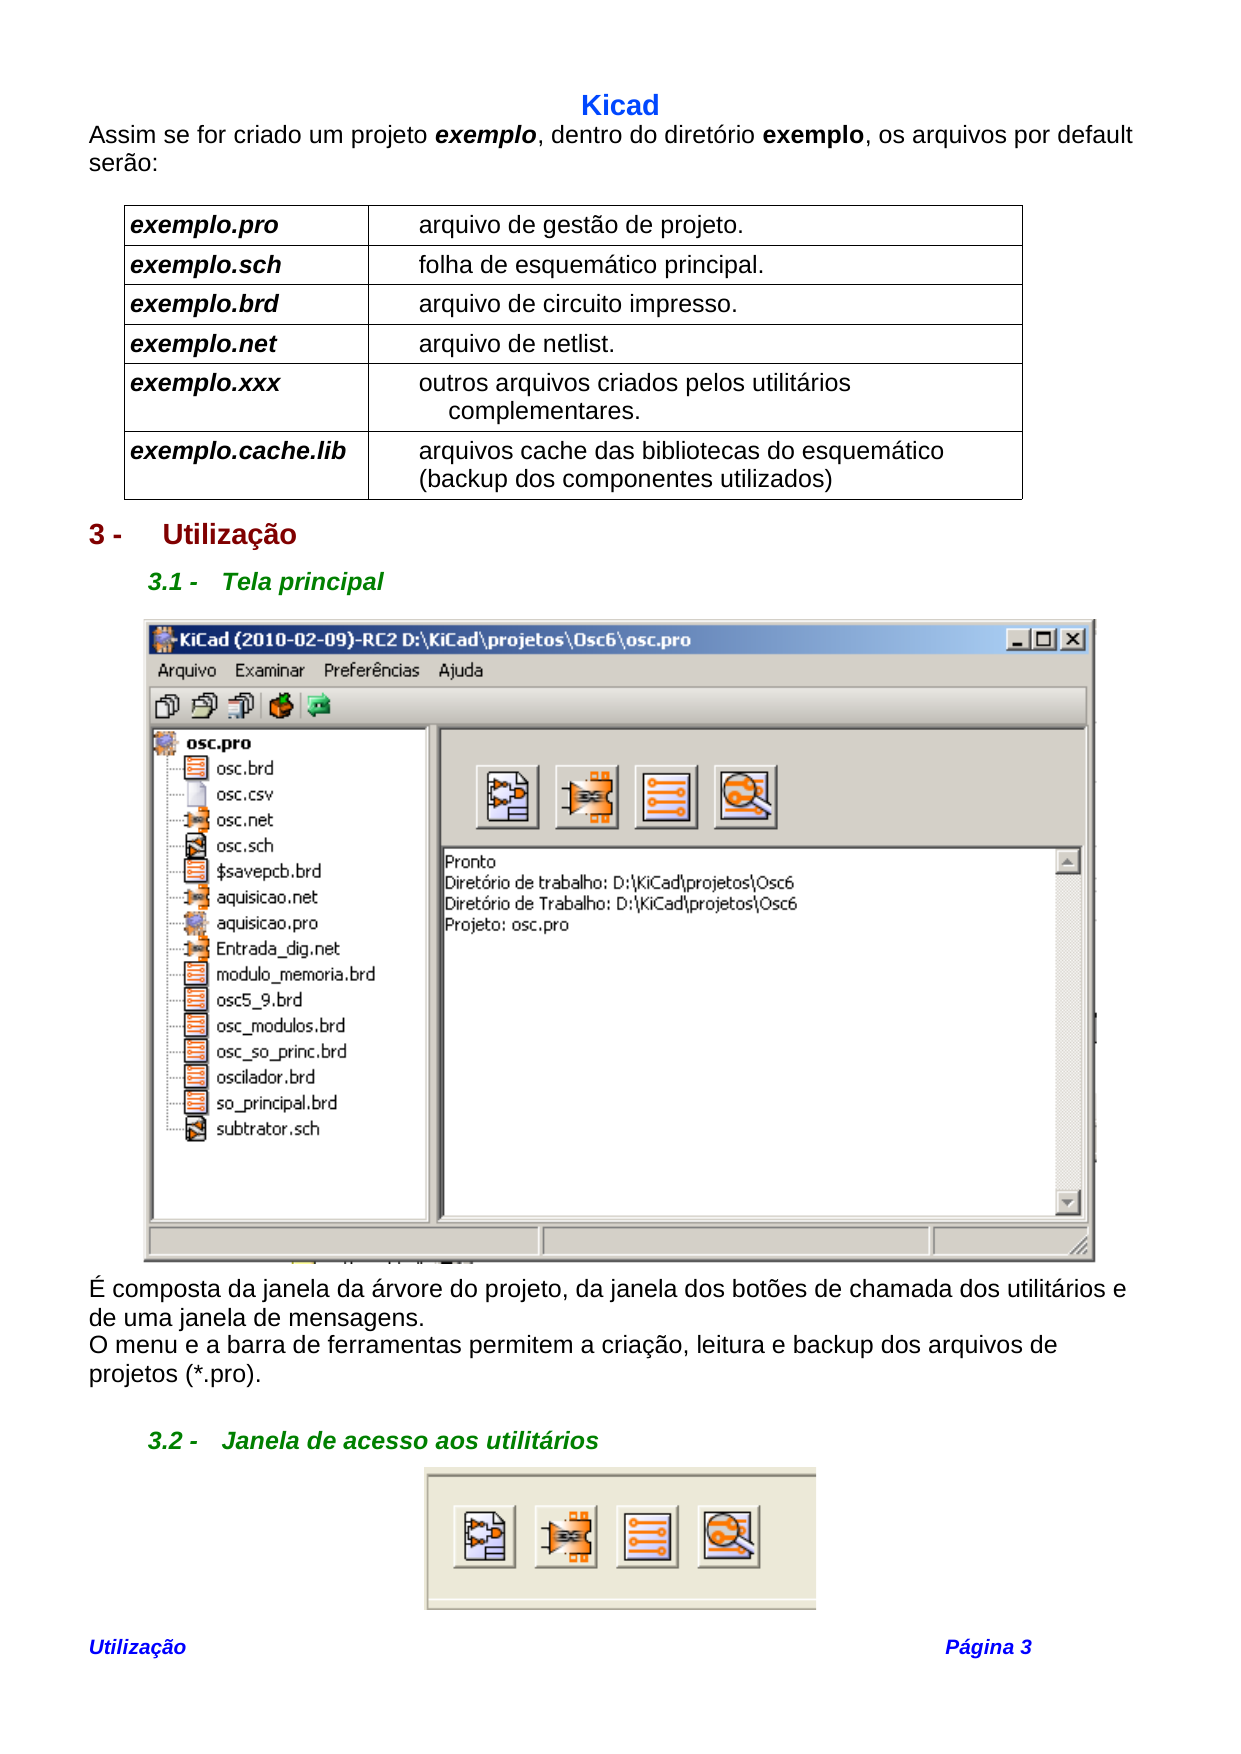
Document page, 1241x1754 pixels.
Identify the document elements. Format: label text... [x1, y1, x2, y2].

table_cell exemplo.brd [125, 285, 368, 324]
text O menu e a barra de ferramentas permitem a criação, leitura e backup dos arquivos de projetos (*.pro). [88, 1331, 1152, 1387]
table_cell arquivos cache das bibliotecas do esquemático (backup dos componentes utilizados) [369, 432, 1022, 499]
table_cell exemplo.net [125, 325, 368, 363]
table_cell exemplo.xxx [125, 364, 368, 431]
table_cell exemplo.cache.lib [125, 432, 368, 499]
subtitle Tela principal [148, 568, 1152, 596]
table_cell arquivo de netlist. [369, 325, 1022, 363]
picture [424, 1467, 817, 1610]
table_header arquivo de gestão de projeto. [369, 206, 1022, 245]
text Assim se for criado um projeto exemplo, dentro do diretório exemplo, os arquivos por default serão: [88, 121, 1152, 177]
text É composta da janela da árvore do projeto, da janela dos botões de chamada dos utilitários e de uma janela de mensagens. [88, 1275, 1152, 1331]
subtitle Utilização [88, 518, 1152, 550]
subtitle Janela de acesso aos utilitários [148, 1427, 1152, 1455]
table_cell arquivo de circuito impresso. [369, 285, 1022, 324]
table_header exemplo.pro [125, 206, 368, 245]
table_cell exemplo.sch [125, 246, 368, 284]
table_cell folha de esquemático principal. [369, 246, 1022, 284]
table_cell outros arquivos criados pelos utilitários complementares. [369, 364, 1022, 431]
picture [143, 619, 1097, 1264]
